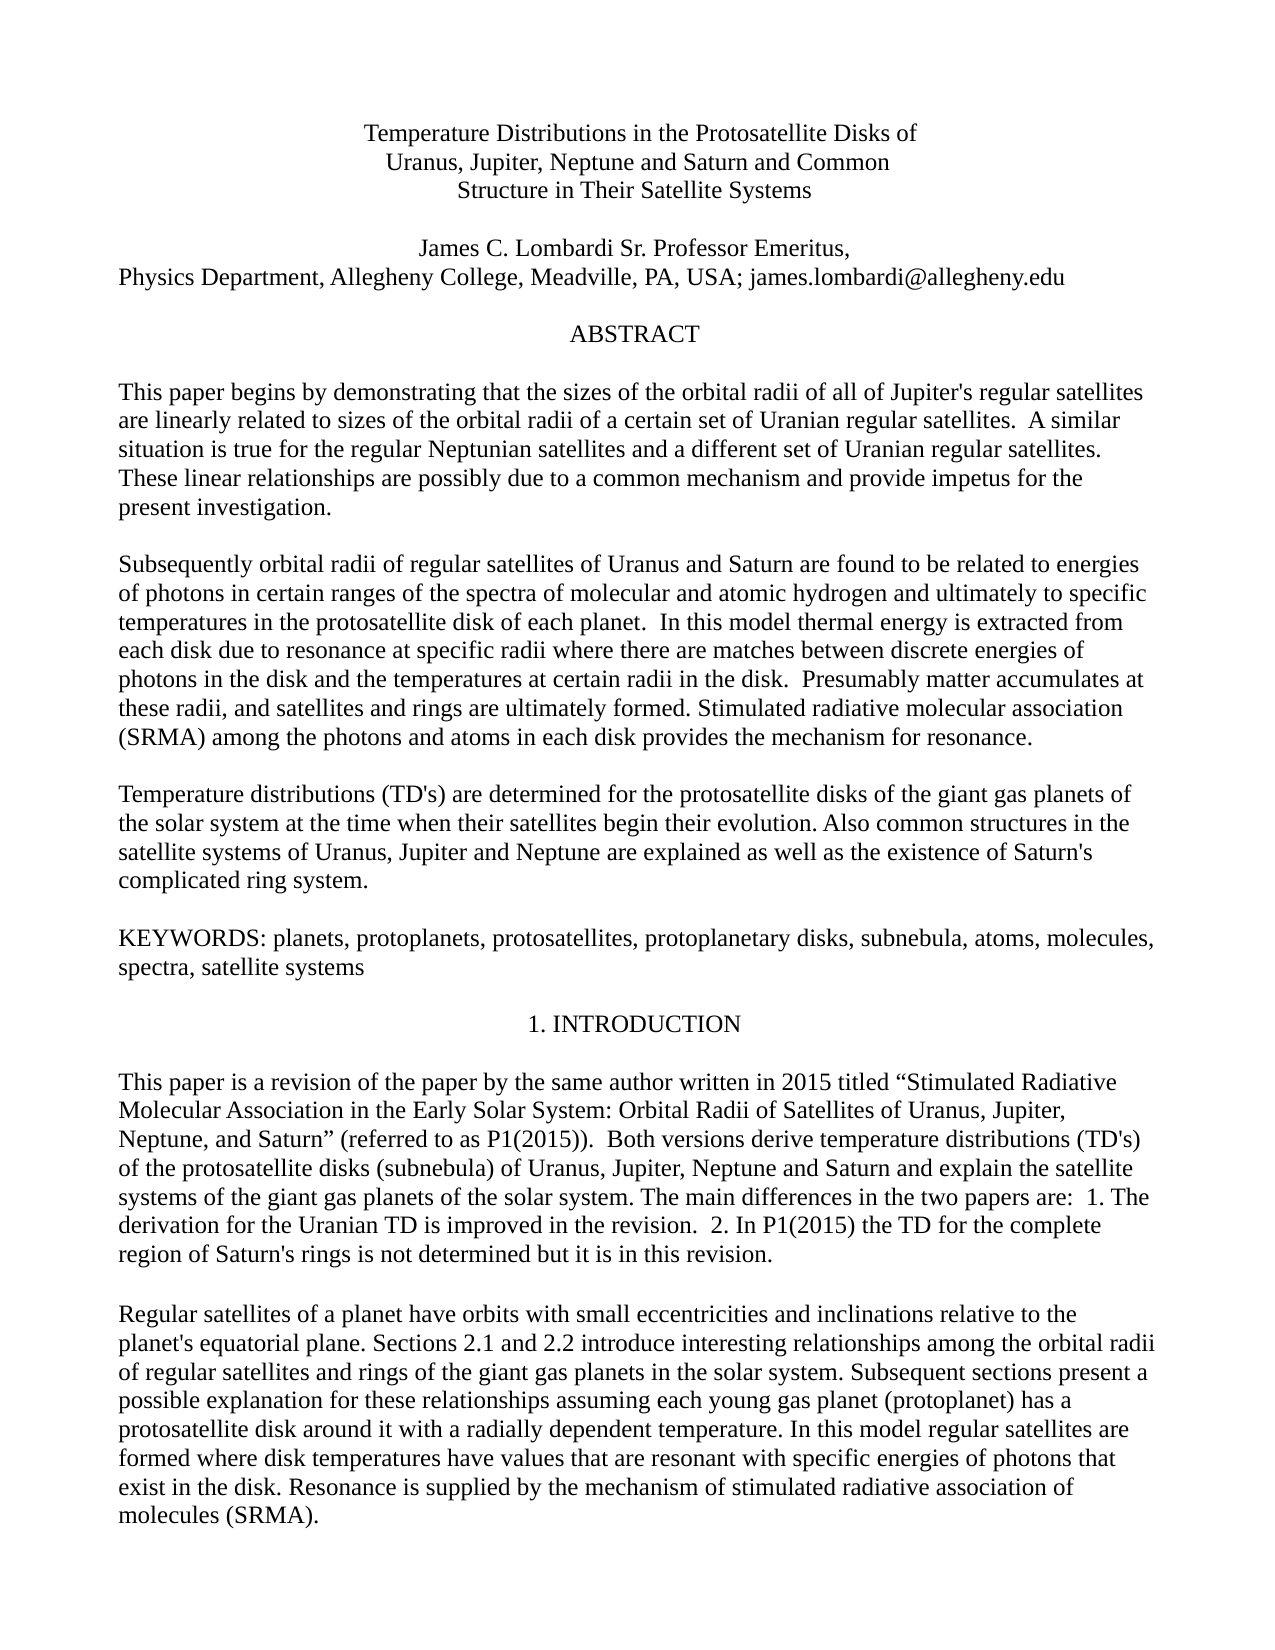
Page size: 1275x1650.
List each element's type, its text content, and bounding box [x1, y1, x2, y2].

text 1. INTRODUCTION [118, 1009, 1157, 1038]
text Regular satellites of a planet have orbits with small eccentricities and inclinations relative to the planet's equatorial plane. Sections 2.1 and 2.2 introduce interesting relationships among the orbital radii of regular satellites and rings of the giant gas planets in the solar system. Subsequent sections present a possible explanation for these relationships assuming each young gas planet (protoplanet) has a protosatellite disk around it with a radially dependent temperature. In this model regular satellites are formed where disk temperatures have values that are resonant with specific energies of photons that exist in the disk. Resonance is supplied by the mechanism of stimulated radiative association of molecules (SRMA). [118, 1299, 1157, 1529]
text James C. Lombardi Sr. Professor Emeritus, [118, 233, 1157, 262]
text KEYWORDS: planets, protoplanets, protosatellites, protoplanetary disks, subnebula, atoms, molecules, spectra, satellite systems [118, 923, 1157, 981]
text This paper is a revision of the paper by the same author written in 2015 titled “Stimulated Radiative Molecular Association in the Early Solar System: Orbital Radii of Satellites of Uranus, Jupiter, Neptune, and Saturn” (referred to as P1(2015)). Both versions derive temperature distributions (TD's) of the protosatellite disks (subnebula) of Uranus, Jupiter, Neptune and Saturn and explain the satellite systems of the giant gas planets of the solar system. The main differences in the two papers are: 1. The derivation for the Uranian TD is improved in the revision. 2. In P1(2015) the TD for the complete region of Saturn's rings is not determined but it is in this revision. [118, 1067, 1157, 1268]
text Uranus, Jupiter, Neptune and Saturn and Common [118, 147, 1157, 176]
text Subsequently orbital radii of regular satellites of Uranus and Saturn are found to be related to energies of photons in certain ranges of the spectra of molecular and atomic hydrogen and ultimately to specific temperatures in the protosatellite disk of each planet. In this model thermal energy is extracted from each disk due to resonance at specific radii where there are matches between discrete energies of photons in the disk and the temperatures at certain radii in the disk. Presumably matter accumulates at these radii, and satellites and rings are ultimately formed. Stimulated radiative molecular association (SRMA) among the photons and atoms in each disk provides the mechanism for resonance. [118, 549, 1157, 751]
text This paper begins by demonstrating that the sizes of the orbital radii of all of Jupiter's regular satellites are linearly related to sizes of the orbital radii of a certain set of Uranian regular satellites. A similar situation is true for the regular Neptunian satellites and a different set of Uranian regular satellites. These linear relationships are possibly due to a common mechanism and provide impetus for the present investigation. [118, 377, 1157, 521]
text Physics Department, Allegheny College, Meadville, PA, USA; james.lombardi@allegheny.edu [118, 262, 1157, 291]
text Temperature Distributions in the Protosatellite Disks of [118, 118, 1157, 147]
text Temperature distributions (TD's) are determined for the protosatellite disks of the giant gas planets of the solar system at the time when their satellites begin their evolution. Also common structures in the satellite systems of Uranus, Jupiter and Neptune are explained as well as the existence of Saturn's complicated ring system. [118, 779, 1157, 894]
text Structure in Their Satellite Systems [118, 176, 1157, 204]
text ABSTRACT [118, 319, 1157, 348]
